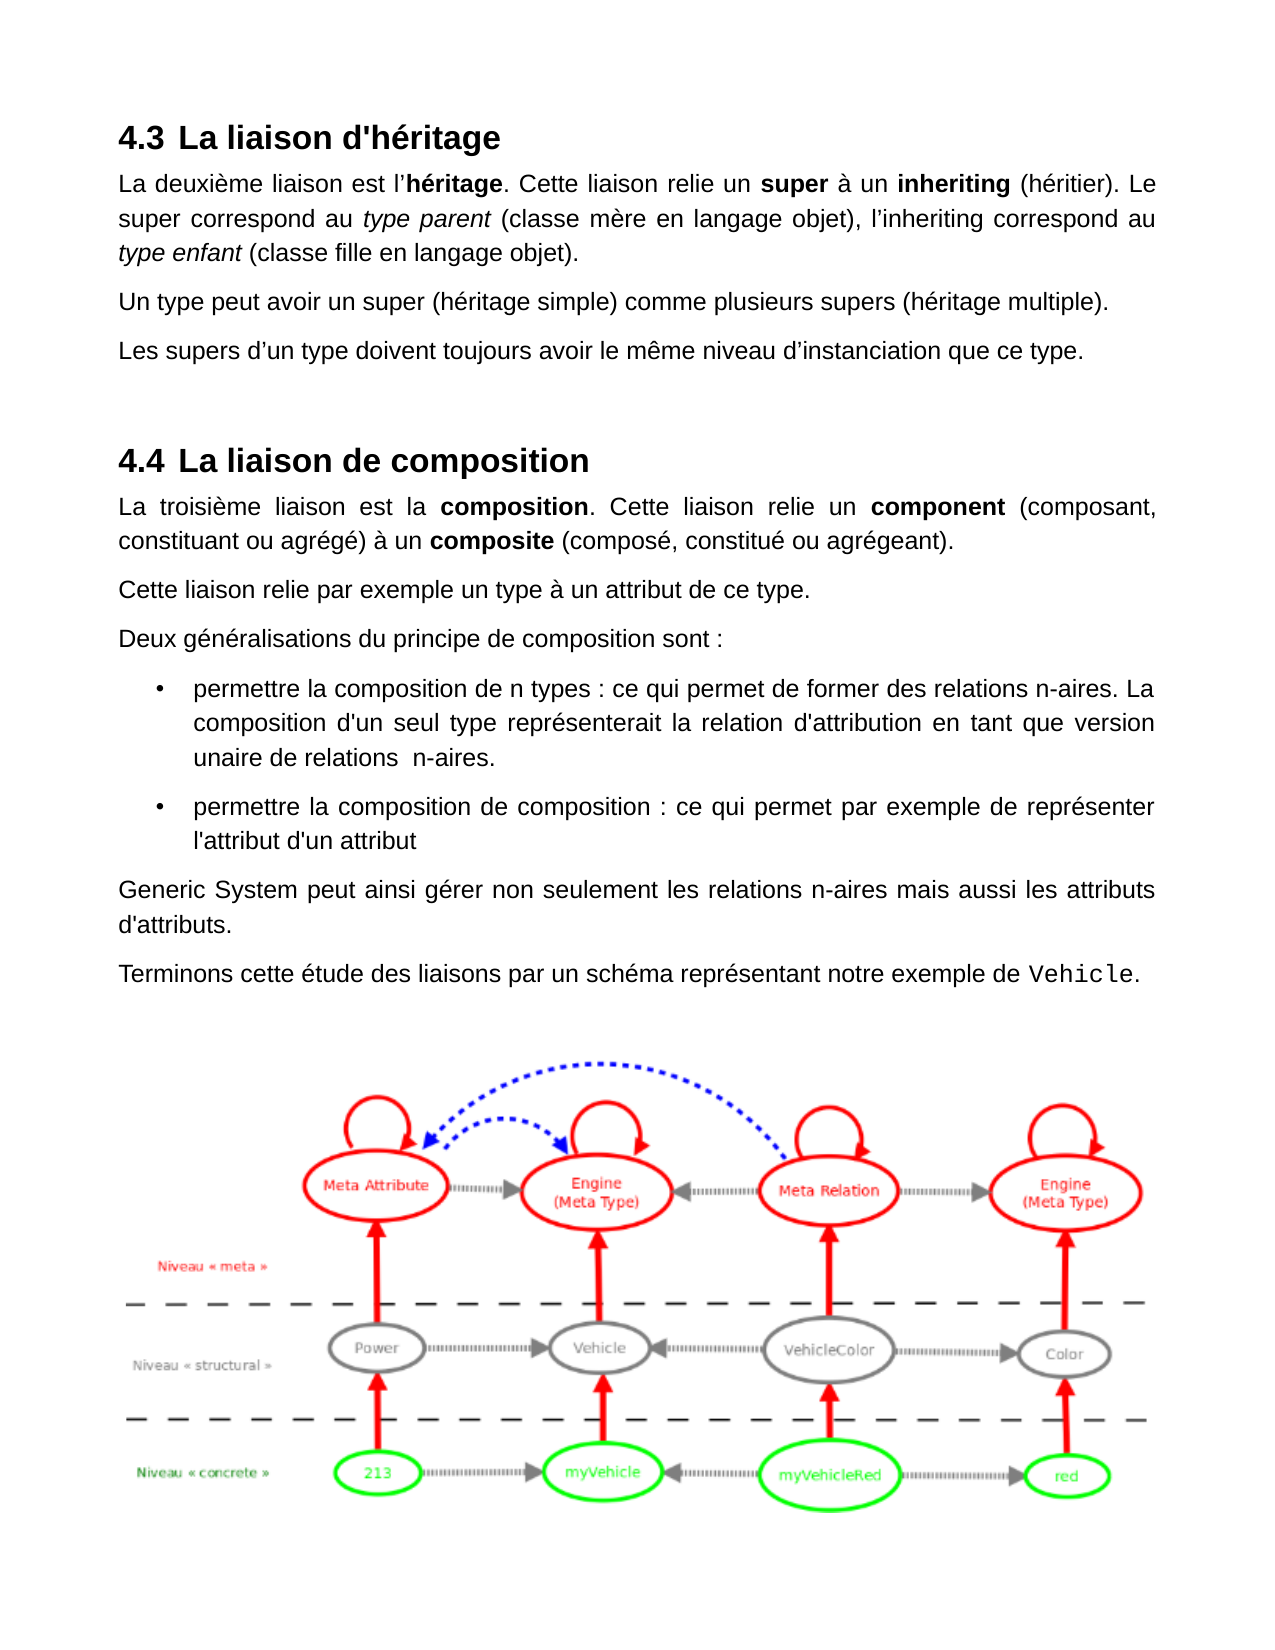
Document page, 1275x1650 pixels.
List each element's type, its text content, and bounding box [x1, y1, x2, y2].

text La troisième liaison est la composition. Cette liaison relie un component (composant, constituant ou agrégé) à un composite (composé, constitué ou agrégeant). [118, 492, 1157, 555]
list permettre la composition de n types : ce qui permet de former des relations n-aires. La composition d'un seul type représenterait la relation d'attribution en tant que version unaire de relations n-aires. [156, 673, 1157, 771]
text Cette liaison relie par exemple un type à un attribut de ce type. [118, 575, 1157, 604]
text Les supers d’un type doivent toujours avoir le même niveau d’instanciation que ce type. [118, 336, 1157, 365]
subtitle La liaison d'héritage [118, 118, 1157, 157]
text Deux généralisations du principe de composition sont : [118, 624, 1157, 653]
picture [125, 1059, 1150, 1513]
list permettre la composition de composition : ce qui permet par exemple de représenter l'attribut d'un attribut [156, 792, 1157, 855]
text Terminons cette étude des liaisons par un schéma représentant notre exemple de Vehicle. [118, 959, 1157, 990]
text Un type peut avoir un super (héritage simple) comme plusieurs supers (héritage multiple). [118, 287, 1157, 316]
text La deuxième liaison est l’héritage. Cette liaison relie un super à un inheriting (héritier). Le super correspond au type parent (classe mère en langage objet), l’inheriting correspond au type enfant (classe fille en langage objet). [118, 169, 1157, 267]
subtitle La liaison de composition [118, 441, 1157, 479]
text Generic System peut ainsi gérer non seulement les relations n-aires mais aussi les attributs d'attributs. [118, 875, 1157, 938]
